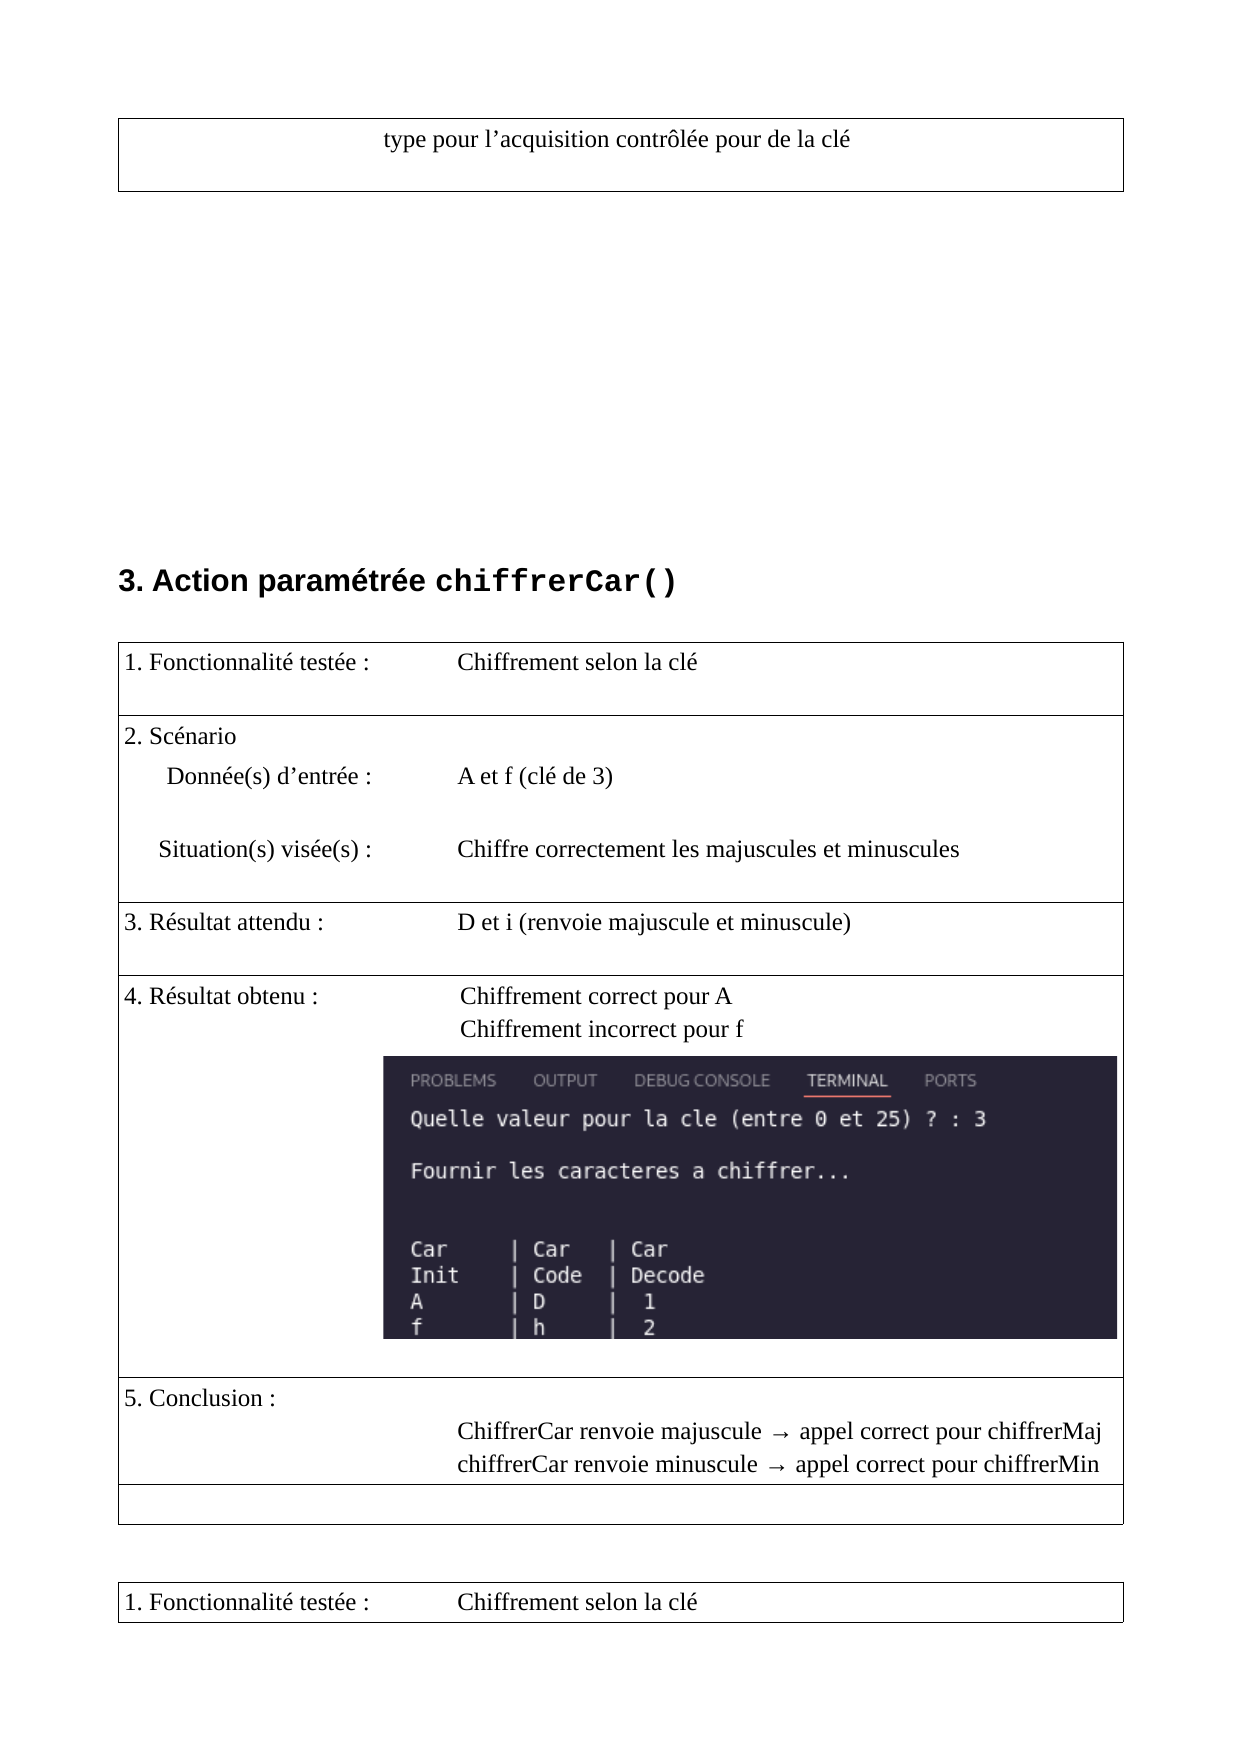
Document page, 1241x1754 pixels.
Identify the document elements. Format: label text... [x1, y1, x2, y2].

table_cell type pour l’acquisition contrôlée pour de la clé [378, 119, 1123, 191]
table_cell 2. Scénario [119, 716, 377, 755]
table_cell A et f (clé de 3) [378, 755, 1123, 828]
table_cell [119, 1485, 377, 1524]
table_cell Chiffrement correct pour A Chiffrement incorrect pour f [378, 976, 1123, 1377]
table_cell 3. Résultat attendu : [119, 903, 377, 975]
table_cell 4. Résultat obtenu : [119, 976, 377, 1377]
table_header Chiffrement selon la clé [378, 643, 1123, 715]
table_cell 5. Conclusion : [119, 1378, 377, 1484]
table_cell [378, 716, 1123, 755]
table_cell Situation(s) visée(s) : [119, 829, 377, 902]
table_cell [378, 1485, 1123, 1524]
table_cell ChiffrerCar renvoie majuscule → appel correct pour chiffrerMaj chiffrerCar renvoie minuscule → appel correct pour chiffrerMin [378, 1378, 1123, 1484]
table_cell [119, 119, 377, 191]
picture [383, 1056, 1118, 1339]
table_header 1. Fonctionnalité testée : [119, 1583, 377, 1622]
subtitle 3. Action paramétrée chiffrerCar() [118, 562, 1122, 600]
table_header Chiffrement selon la clé [378, 1583, 1123, 1622]
table_header 1. Fonctionnalité testée : [119, 643, 377, 715]
table_cell Donnée(s) d’entrée : [119, 755, 377, 828]
table_cell Chiffre correctement les majuscules et minuscules [378, 829, 1123, 902]
table_cell D et i (renvoie majuscule et minuscule) [378, 903, 1123, 975]
